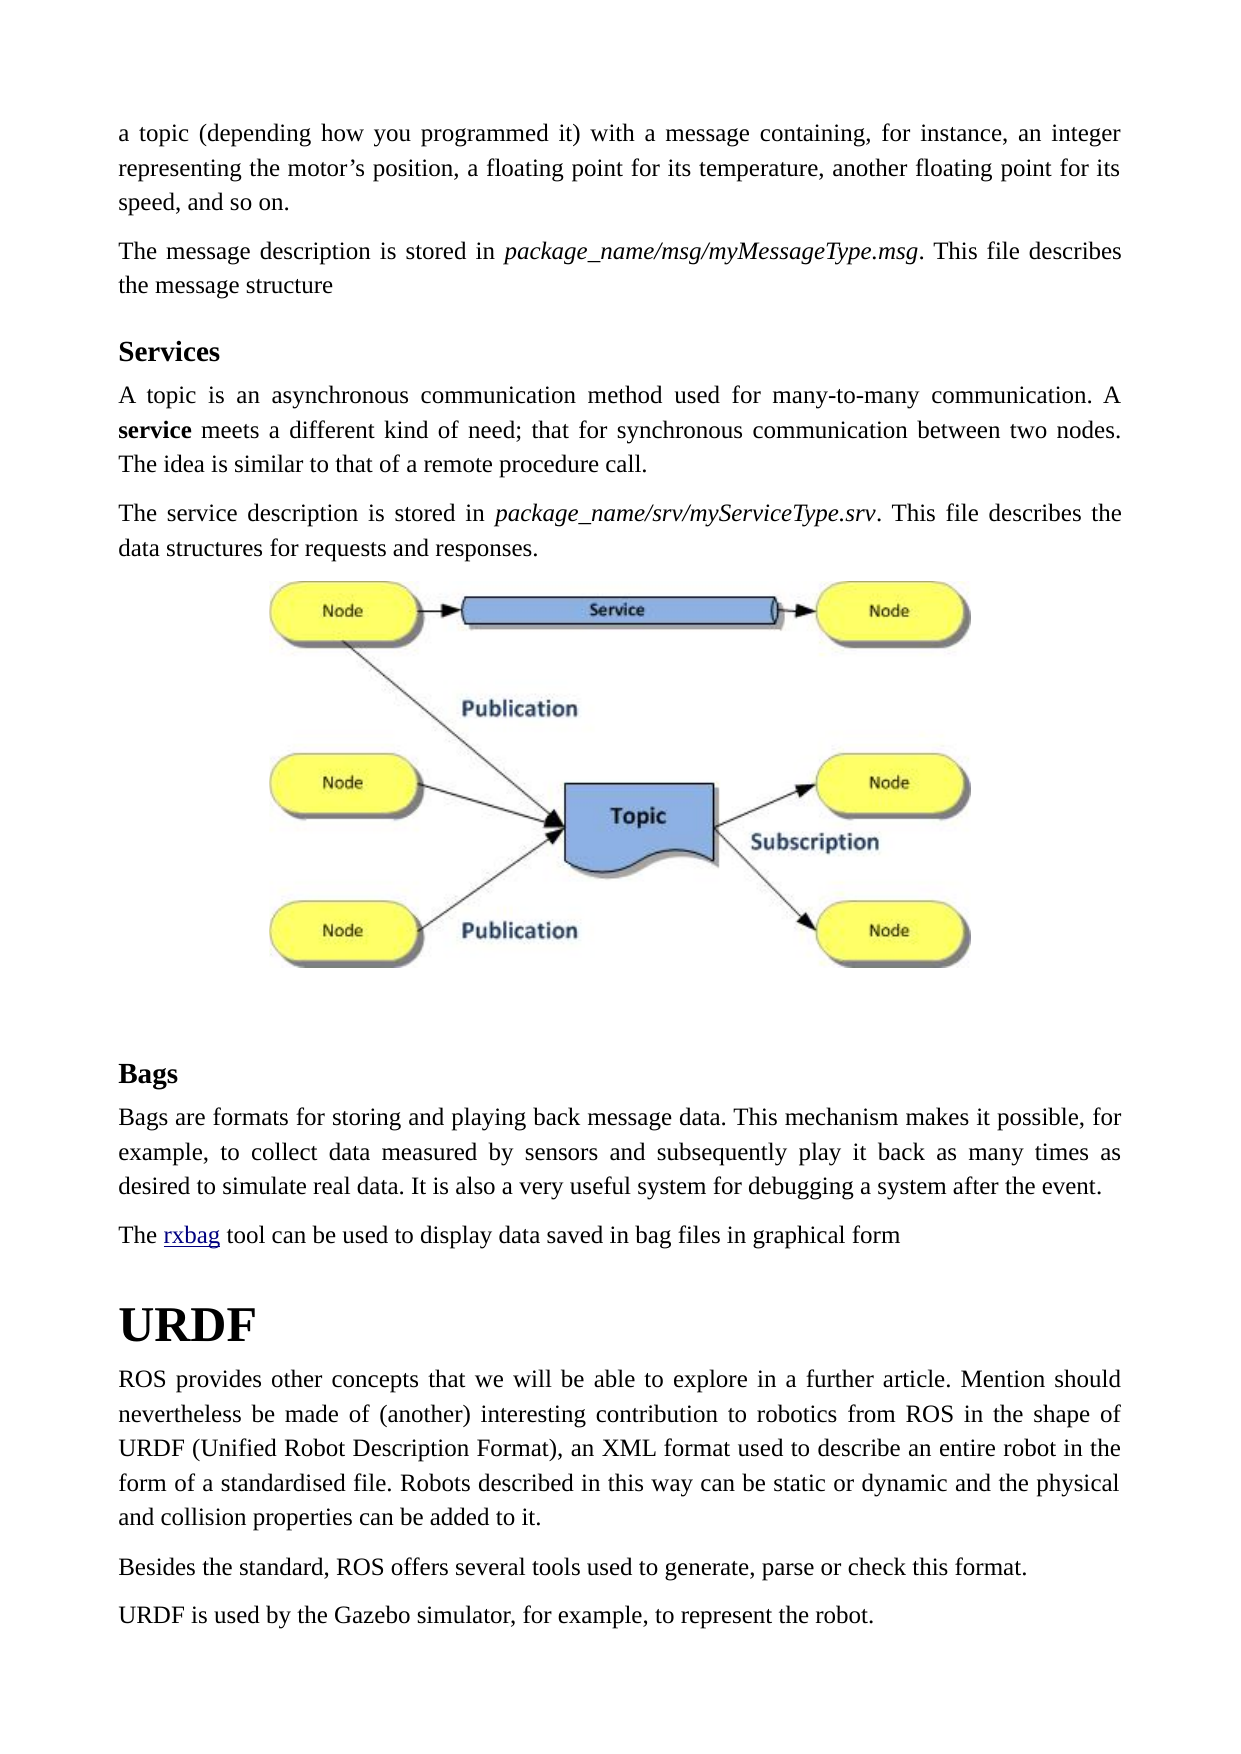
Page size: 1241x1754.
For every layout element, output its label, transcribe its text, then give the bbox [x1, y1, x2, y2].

subtitle Services [118, 334, 1122, 368]
text The service description is stored in package_name/srv/myServiceType.srv. This file describes the data structures for requests and responses. [118, 498, 1122, 562]
text A topic is an asynchronous communication method used for many-to-many communication. A service meets a different kind of need; that for synchronous communication between two nodes. The idea is similar to that of a remote procedure call. [118, 380, 1122, 478]
text Besides the standard, ROS offers several tools used to generate, parse or check this format. [118, 1552, 1122, 1580]
text Bags are formats for storing and playing back message data. This mechanism makes it possible, for example, to collect data measured by sensors and subsequently play it back as many times as desired to simulate real data. It is also a very useful system for debugging a system after the event. [118, 1102, 1122, 1200]
subtitle URDF [118, 1294, 1122, 1352]
text URDF is used by the Gazebo simulator, for example, to represent the robot. [118, 1601, 1122, 1629]
text The message description is stored in package_name/msg/myMessageType.msg. This file describes the message structure [118, 236, 1122, 299]
subtitle Bags [118, 1056, 1122, 1090]
picture [269, 581, 971, 968]
text The rxbag tool can be used to display data saved in bag files in graphical form [118, 1221, 1122, 1249]
text a topic (depending how you programmed it) with a message containing, for instance, an integer representing the motor’s position, a floating point for its temperature, another floating point for its speed, and so on. [118, 118, 1122, 216]
text ROS provides other concepts that we will be able to explore in a further article. Mention should nevertheless be made of (another) interesting contribution to robotics from ROS in the shape of URDF (Unified Robot Description Format), an XML format used to describe an entire robot in the form of a standardised file. Robots described in this way can be static or dynamic and the physical and collision properties can be added to it. [118, 1364, 1122, 1531]
